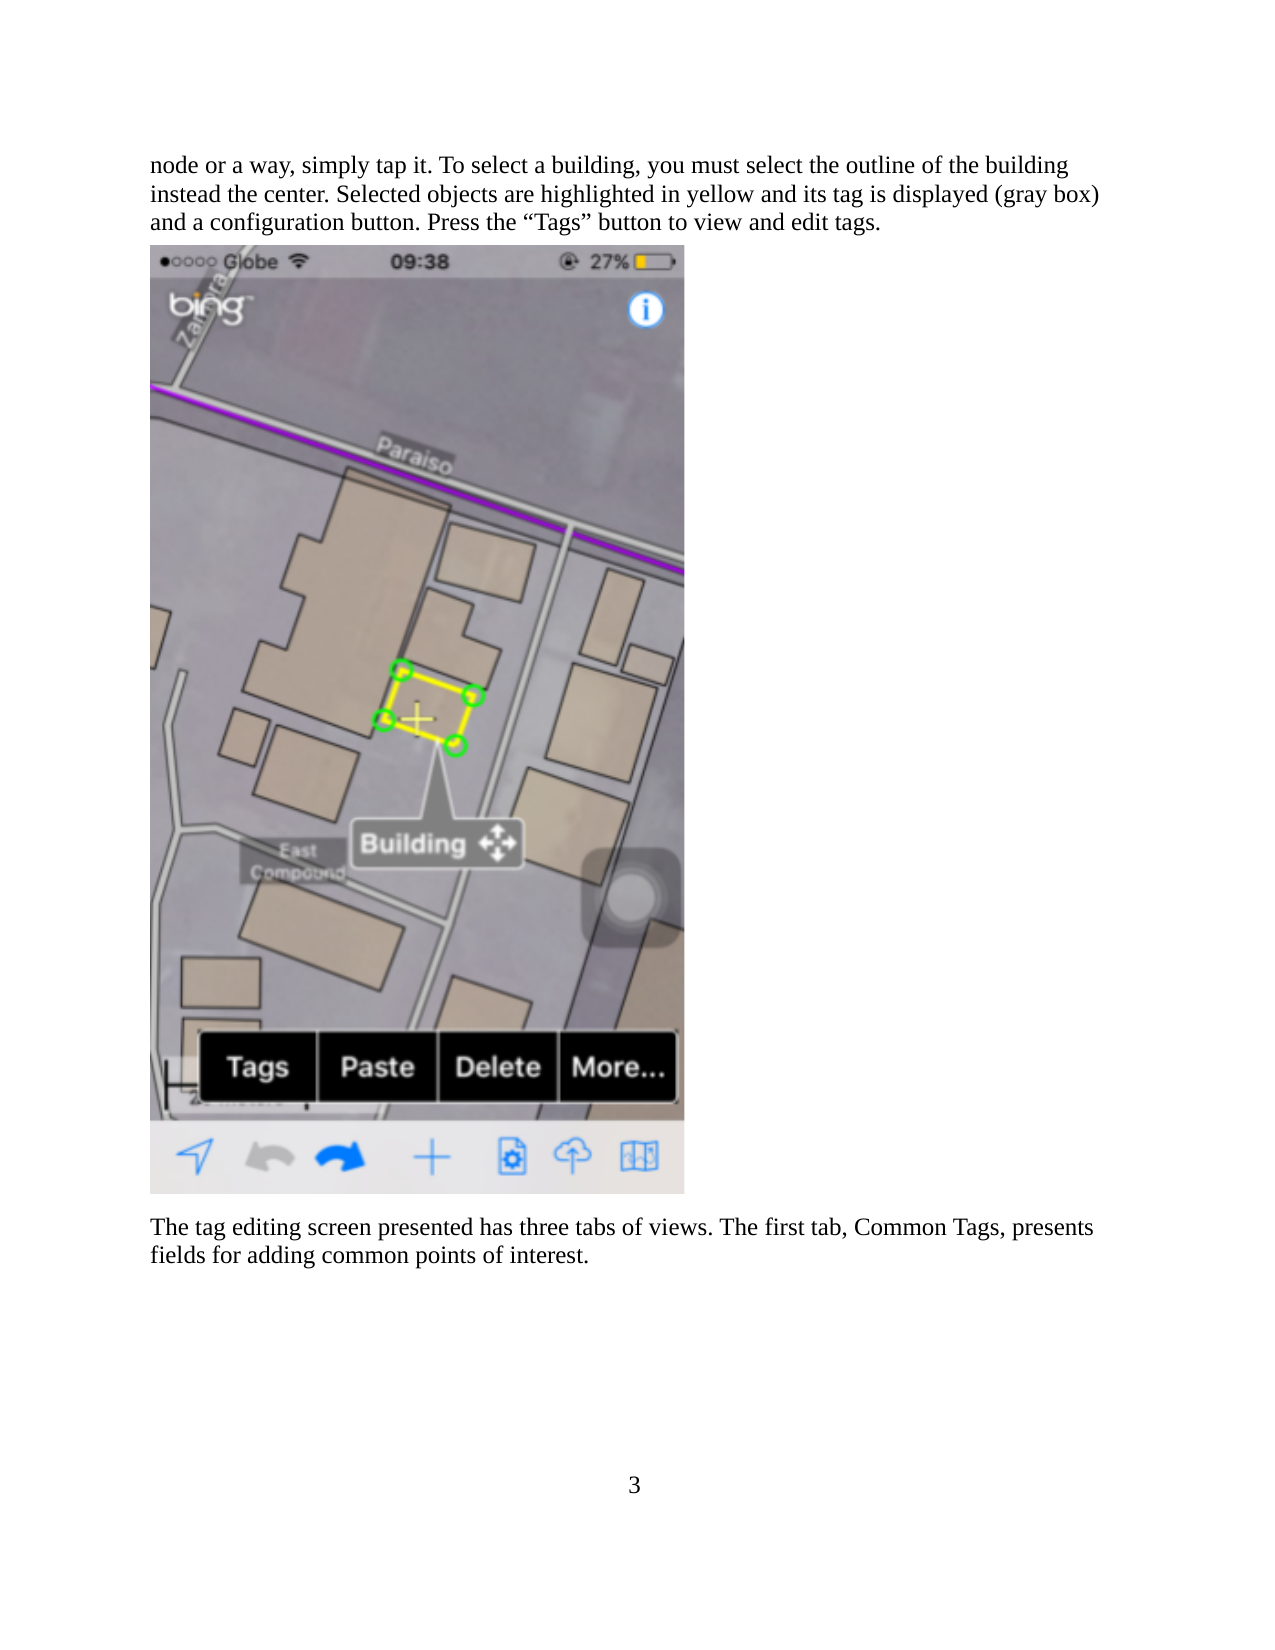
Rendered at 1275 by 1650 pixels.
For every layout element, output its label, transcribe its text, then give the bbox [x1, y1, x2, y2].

text The tag editing screen presented has three tabs of views. The first tab, Common Tags, presents fields for adding common points of interest. [150, 1212, 1125, 1269]
text node or a way, simply tap it. To select a building, you must select the outline of the building instead the center. Selected objects are highlighted in yellow and its tag is displayed (gray box) and a configuration button. Press the “Tags” button to view and edit tags. [150, 150, 1125, 236]
picture [150, 245, 685, 1194]
